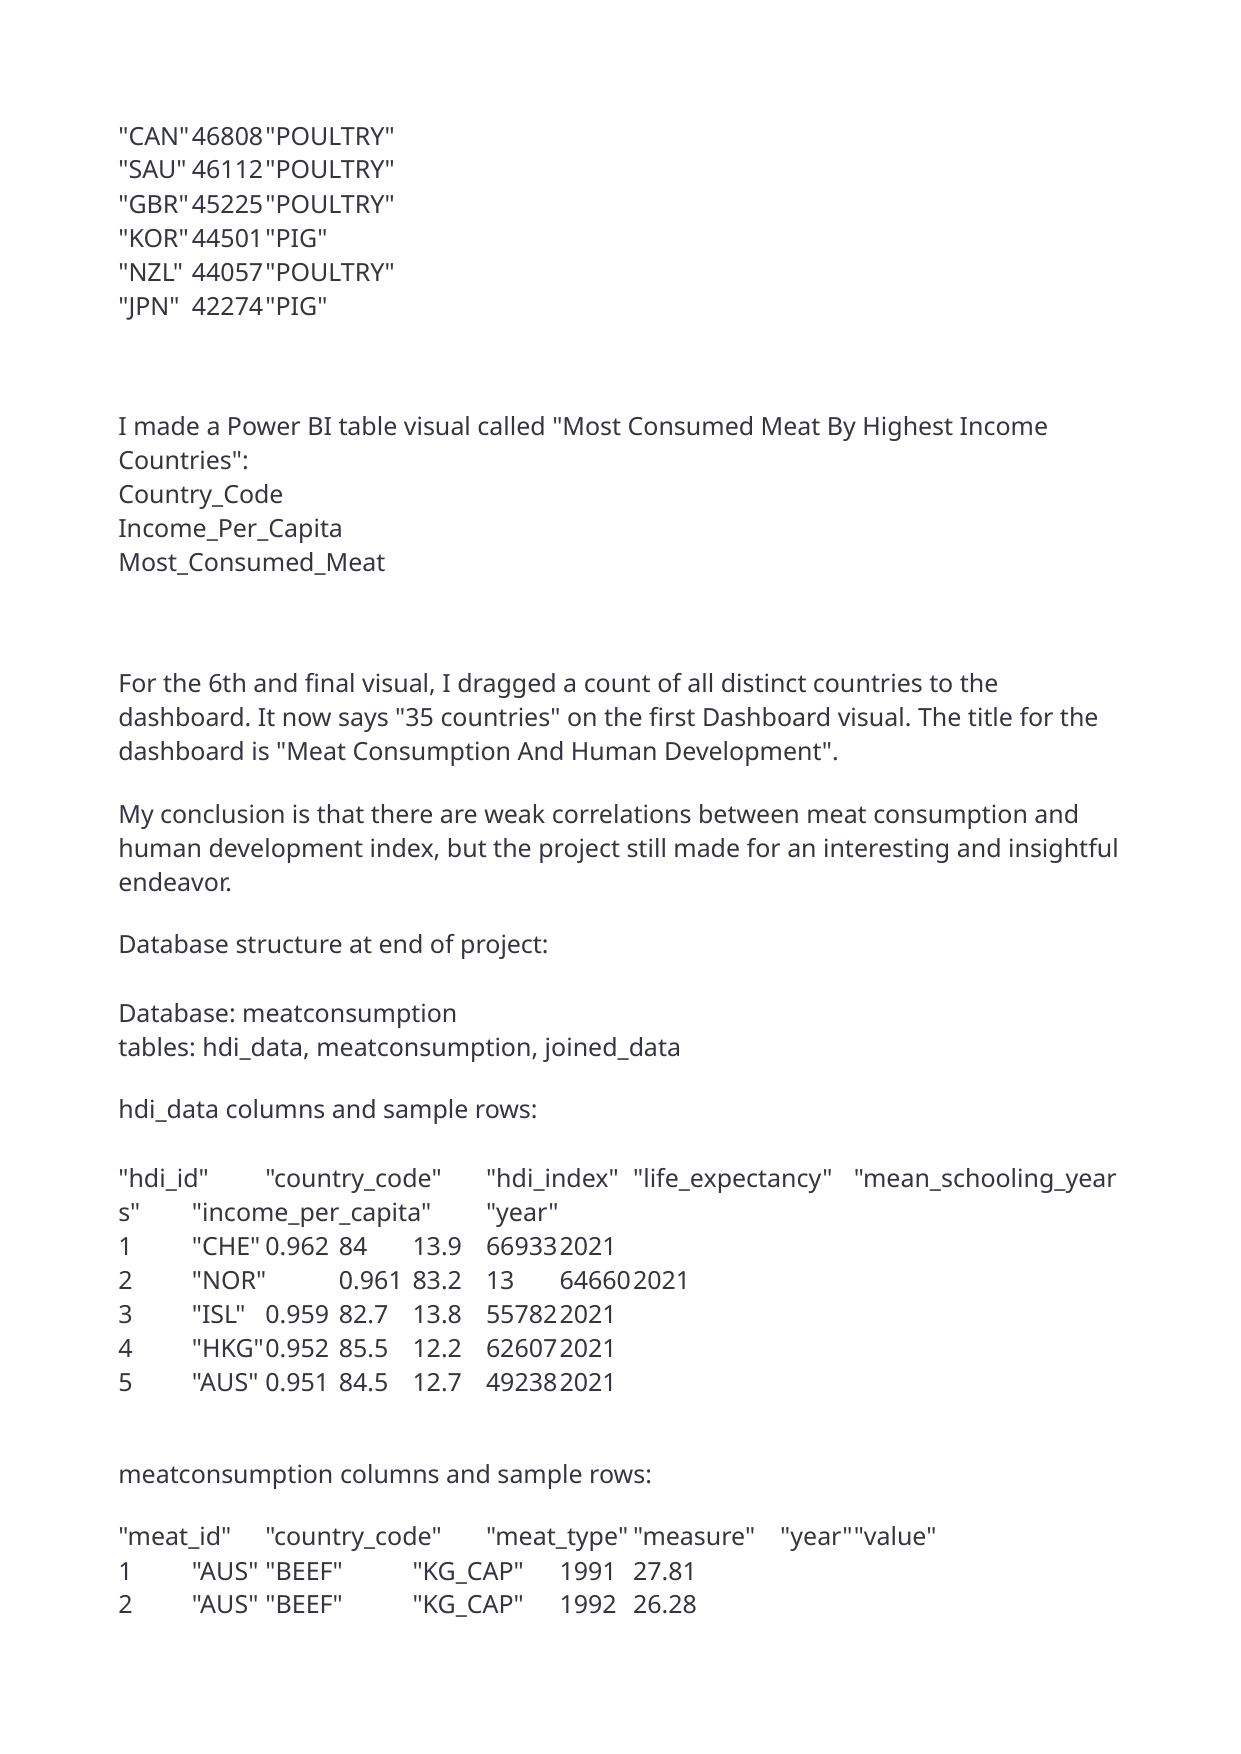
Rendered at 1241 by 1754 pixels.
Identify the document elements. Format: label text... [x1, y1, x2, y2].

text 5 "AUS" 0.951 84.5 12.7 49238 2021 [118, 1365, 1122, 1399]
text 3 "ISL" 0.959 82.7 13.8 55782 2021 [118, 1297, 1122, 1331]
text 2 "AUS" "BEEF" "KG_CAP" 1992 26.28 [118, 1587, 1122, 1621]
text 4 "HKG" 0.952 85.5 12.2 62607 2021 [118, 1331, 1122, 1365]
text 1 "AUS" "BEEF" "KG_CAP" 1991 27.81 [118, 1553, 1122, 1587]
text 1 "CHE" 0.962 84 13.9 66933 2021 [118, 1228, 1122, 1262]
text "CAN" 46808 "POULTRY" [118, 118, 1122, 152]
text "KOR" 44501 "PIG" [118, 220, 1122, 254]
text "GBR" 45225 "POULTRY" [118, 186, 1122, 220]
text hdi_data columns and sample rows: "hdi_id" "country_code" "hdi_index" "life_expectancy" "mean_schooling_years" "income_per_capita" "year" [118, 1092, 1122, 1228]
text meatconsumption columns and sample rows: [118, 1456, 1122, 1490]
text "JPN" 42274 "PIG" [118, 288, 1122, 322]
text 2 "NOR" 0.961 83.2 13 64660 2021 [118, 1262, 1122, 1297]
text I made a Power BI table visual called "Most Consumed Meat By Highest Income Countries": [118, 409, 1122, 477]
text Country_Code [118, 477, 1122, 511]
text "meat_id" "country_code" "meat_type" "measure" "year" "value" [118, 1519, 1122, 1553]
text My conclusion is that there are weak correlations between meat consumption and human development index, but the project still made for an interesting and insightful endeavor. [118, 796, 1122, 898]
text "SAU" 46112 "POULTRY" [118, 152, 1122, 186]
text "NZL" 44057 "POULTRY" [118, 254, 1122, 288]
text For the 6th and final visual, I dragged a count of all distinct countries to the dashboard. It now says "35 countries" on the first Dashboard visual. The title for the dashboard is "Meat Consumption And Human Development". [118, 665, 1122, 767]
text tables: hdi_data, meatconsumption, joined_data [118, 1029, 1122, 1063]
text Database structure at end of project: Database: meatconsumption [118, 927, 1122, 1029]
text Most_Consumed_Meat [118, 545, 1122, 579]
text Income_Per_Capita [118, 511, 1122, 545]
